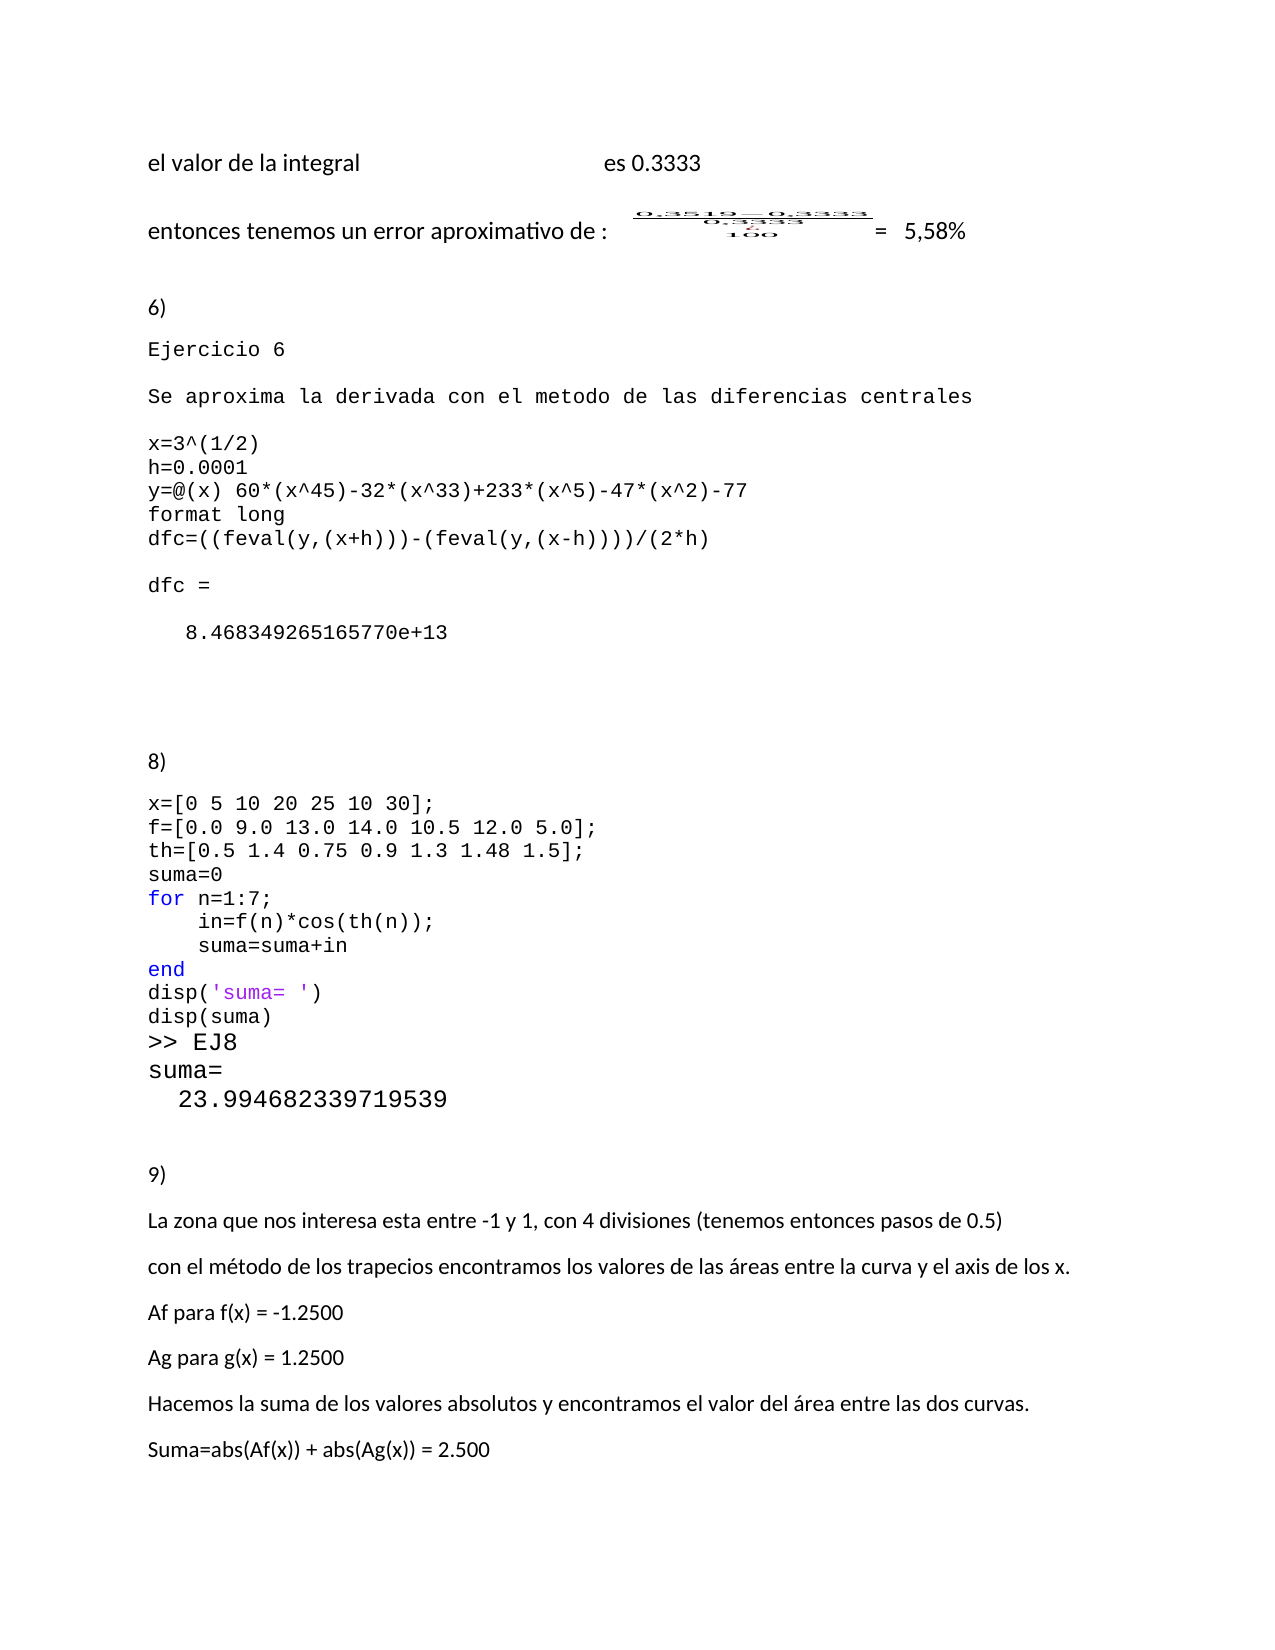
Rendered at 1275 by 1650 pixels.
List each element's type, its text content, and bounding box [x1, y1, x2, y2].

text entonces tenemos un error aproximativo de : = 5,58% [148, 211, 1127, 267]
text Suma=abs(Af(x)) + abs(Ag(x)) = 2.500 [148, 1435, 1127, 1463]
text La zona que nos interesa esta entre -1 y 1, con 4 divisiones (tenemos entonces pasos de 0.5) [148, 1206, 1127, 1234]
text y=@(x) 60*(x^45)-32*(x^33)+233*(x^5)-47*(x^2)-77 [148, 480, 1127, 504]
text el valor de la integral es 0.3333 [148, 148, 1127, 186]
text 6) [148, 293, 1127, 321]
text 8) [148, 747, 1127, 776]
text th=[0.5 1.4 0.75 0.9 1.3 1.48 1.5]; [148, 841, 1127, 864]
text disp('suma= ') [148, 982, 1127, 1006]
text 8.468349265165770e+13 [148, 622, 1127, 646]
text x=3^(1/2) [148, 433, 1127, 457]
text format long [148, 504, 1127, 528]
text con el método de los trapecios encontramos los valores de las áreas entre la curva y el axis de los x. [148, 1252, 1127, 1280]
text h=0.0001 [148, 457, 1127, 480]
text 9) [148, 1160, 1127, 1188]
text Af para f(x) = -1.2500 [148, 1298, 1127, 1326]
text for n=1:7; [148, 888, 1127, 911]
text 23.994682339719539 [148, 1086, 1127, 1115]
text dfc = [148, 575, 1127, 599]
text disp(suma) [148, 1006, 1127, 1030]
text Se aproxima la derivada con el metodo de las diferencias centrales [148, 386, 1127, 409]
text dfc=((feval(y,(x+h)))-(feval(y,(x-h))))/(2*h) [148, 528, 1127, 551]
text end [148, 959, 1127, 982]
text suma=suma+in [148, 935, 1127, 959]
text x=[0 5 10 20 25 10 30]; [148, 793, 1127, 817]
text Ejercicio 6 [148, 338, 1127, 362]
text suma=0 [148, 864, 1127, 888]
text Hacemos la suma de los valores absolutos y encontramos el valor del área entre las dos curvas. [148, 1389, 1127, 1417]
text f=[0.0 9.0 13.0 14.0 10.5 12.0 5.0]; [148, 817, 1127, 841]
text in=f(n)*cos(th(n)); [148, 911, 1127, 935]
text suma= [148, 1058, 1127, 1086]
text >> EJ8 [148, 1030, 1127, 1058]
text Ag para g(x) = 1.2500 [148, 1343, 1127, 1371]
